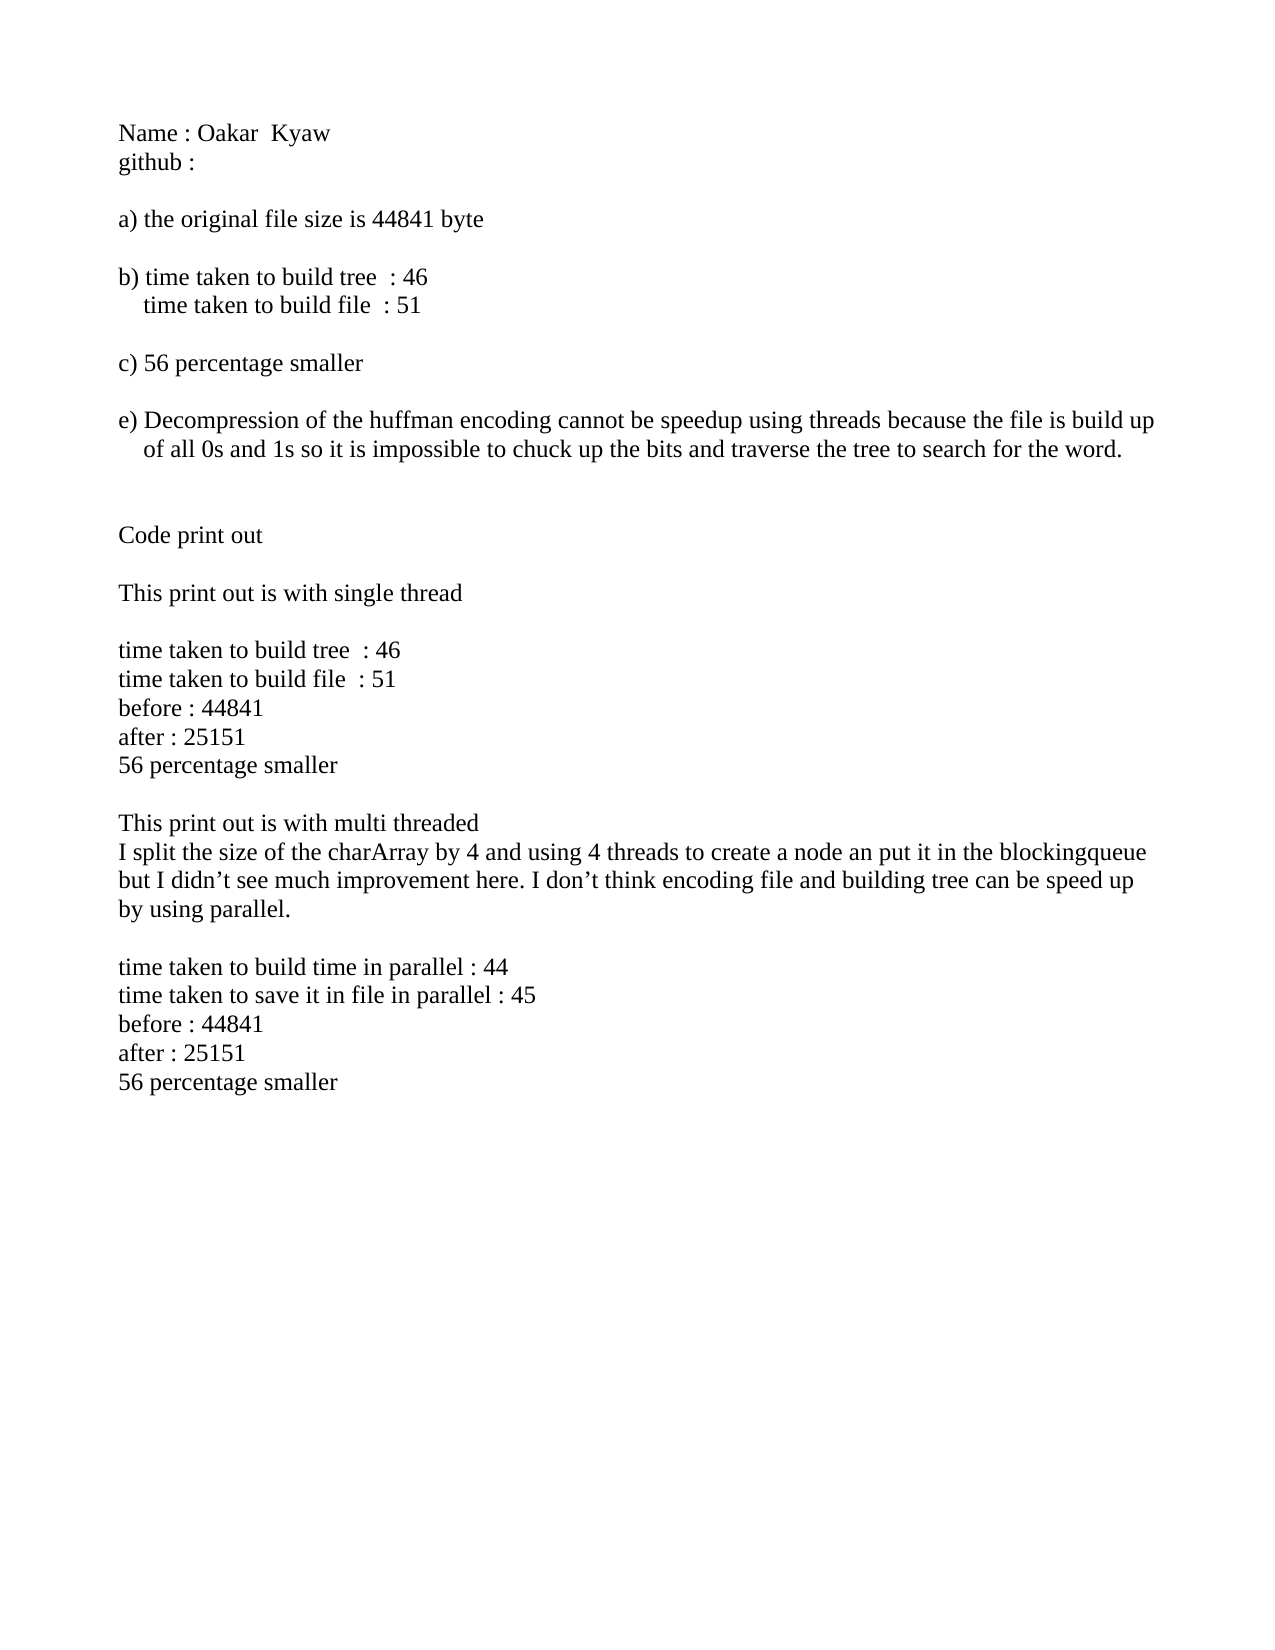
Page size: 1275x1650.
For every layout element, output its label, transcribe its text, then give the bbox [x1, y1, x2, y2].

text time taken to build tree : 46 [118, 636, 1157, 664]
text a) the original file size is 44841 byte [118, 204, 1157, 233]
text github : [118, 147, 1157, 176]
text time taken to build file : 51 [118, 291, 1157, 319]
text before : 44841 [118, 693, 1157, 722]
text This print out is with single thread [118, 578, 1157, 607]
text of all 0s and 1s so it is impossible to chuck up the bits and traverse the tree to search for the word. [118, 434, 1157, 463]
text before : 44841 [118, 1009, 1157, 1038]
text Code print out [118, 521, 1157, 549]
text 56 percentage smaller [118, 751, 1157, 779]
text Name : Oakar Kyaw [118, 118, 1157, 147]
text e) Decompression of the huffman encoding cannot be speedup using threads because the file is build up [118, 406, 1157, 434]
text time taken to save it in file in parallel : 45 [118, 981, 1157, 1009]
text This print out is with multi threaded [118, 808, 1157, 837]
text time taken to build file : 51 [118, 664, 1157, 693]
text after : 25151 [118, 1038, 1157, 1067]
text after : 25151 [118, 722, 1157, 751]
text c) 56 percentage smaller [118, 348, 1157, 377]
text I split the size of the charArray by 4 and using 4 threads to create a node an put it in the blockingqueue [118, 837, 1157, 866]
text time taken to build time in parallel : 44 [118, 952, 1157, 981]
text b) time taken to build tree : 46 [118, 262, 1157, 291]
text but I didn’t see much improvement here. I don’t think encoding file and building tree can be speed up by using parallel. [118, 866, 1157, 923]
text 56 percentage smaller [118, 1067, 1157, 1096]
